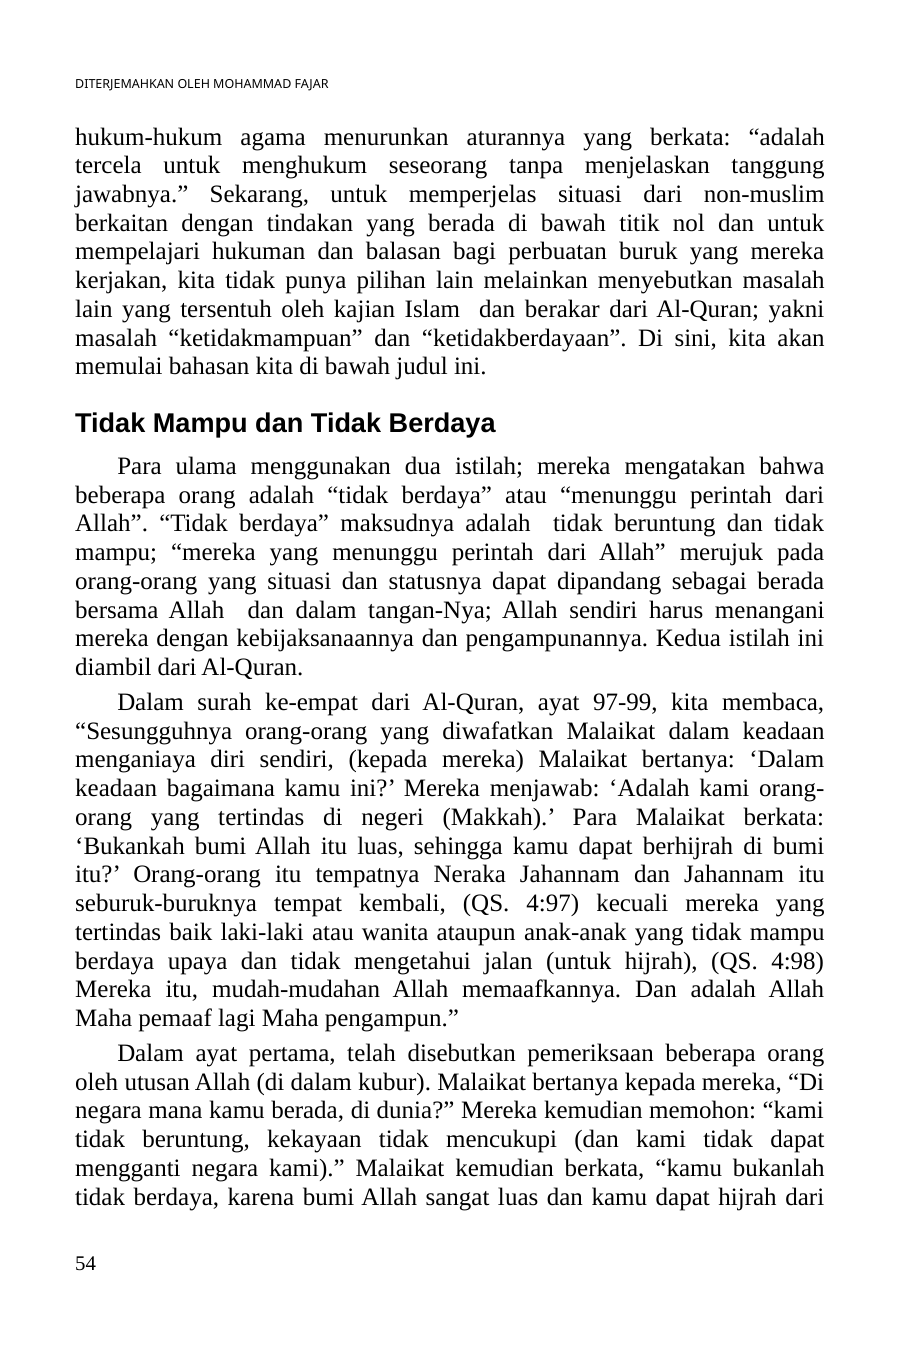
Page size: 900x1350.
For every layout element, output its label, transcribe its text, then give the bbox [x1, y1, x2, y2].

text Dalam ayat pertama, telah disebutkan pemeriksaan beberapa orang oleh utusan Allah (di dalam kubur). Malaikat bertanya kepada mereka, “Di negara mana kamu berada, di dunia?” Mereka kemudian memohon: “kami tidak beruntung, kekayaan tidak mencukupi (dan kami tidak dapat mengganti negara kami).” Malaikat kemudian berkata, “kamu bukanlah tidak berdaya, karena bumi Allah sangat luas dan kamu dapat hijrah dari [75, 1038, 825, 1211]
subtitle Tidak Mampu dan Tidak Berdaya [75, 407, 825, 438]
text Dalam surah ke-empat dari Al-Quran, ayat 97-99, kita membaca, “Sesungguhnya orang-orang yang diwafatkan Malaikat dalam keadaan menganiaya diri sendiri, (kepada mereka) Malaikat bertanya: ‘Dalam keadaan bagaimana kamu ini?’ Mereka menjawab: ‘Adalah kami orang-orang yang tertindas di negeri (Makkah).’ Para Malaikat berkata: ‘Bukankah bumi Allah itu luas, sehingga kamu dapat berhijrah di bumi itu?’ Orang-orang itu tempatnya Neraka Jahannam dan Jahannam itu seburuk-buruknya tempat kembali, (QS. 4:97) kecuali mereka yang tertindas baik laki-laki atau wanita ataupun anak-anak yang tidak mampu berdaya upaya dan tidak mengetahui jalan (untuk hijrah), (QS. 4:98) Mereka itu, mudah-mudahan Allah memaafkannya. Dan adalah Allah Maha pemaaf lagi Maha pengampun.” [75, 687, 825, 1032]
text Para ulama menggunakan dua istilah; mereka mengatakan bahwa beberapa orang adalah “tidak berdaya” atau “menunggu perintah dari Allah”. “Tidak berdaya” maksudnya adalah tidak beruntung dan tidak mampu; “mereka yang menunggu perintah dari Allah” merujuk pada orang-orang yang situasi dan statusnya dapat dipandang sebagai berada bersama Allah dan dalam tangan-Nya; Allah sendiri harus menangani mereka dengan kebijaksanaannya dan pengampunannya. Kedua istilah ini diambil dari Al-Quran. [75, 451, 825, 681]
text hukum-hukum agama menurunkan aturannya yang berkata: “adalah tercela untuk menghukum seseorang tanpa menjelaskan tanggung jawabnya.” Sekarang, untuk memperjelas situasi dari non-muslim berkaitan dengan tindakan yang berada di bawah titik nol dan untuk mempelajari hukuman dan balasan bagi perbuatan buruk yang mereka kerjakan, kita tidak punya pilihan lain melainkan menyebutkan masalah lain yang tersentuh oleh kajian Islam dan berakar dari Al-Quran; yakni masalah “ketidakmampuan” dan “ketidakberdayaan”. Di sini, kita akan memulai bahasan kita di bawah judul ini. [75, 122, 825, 380]
